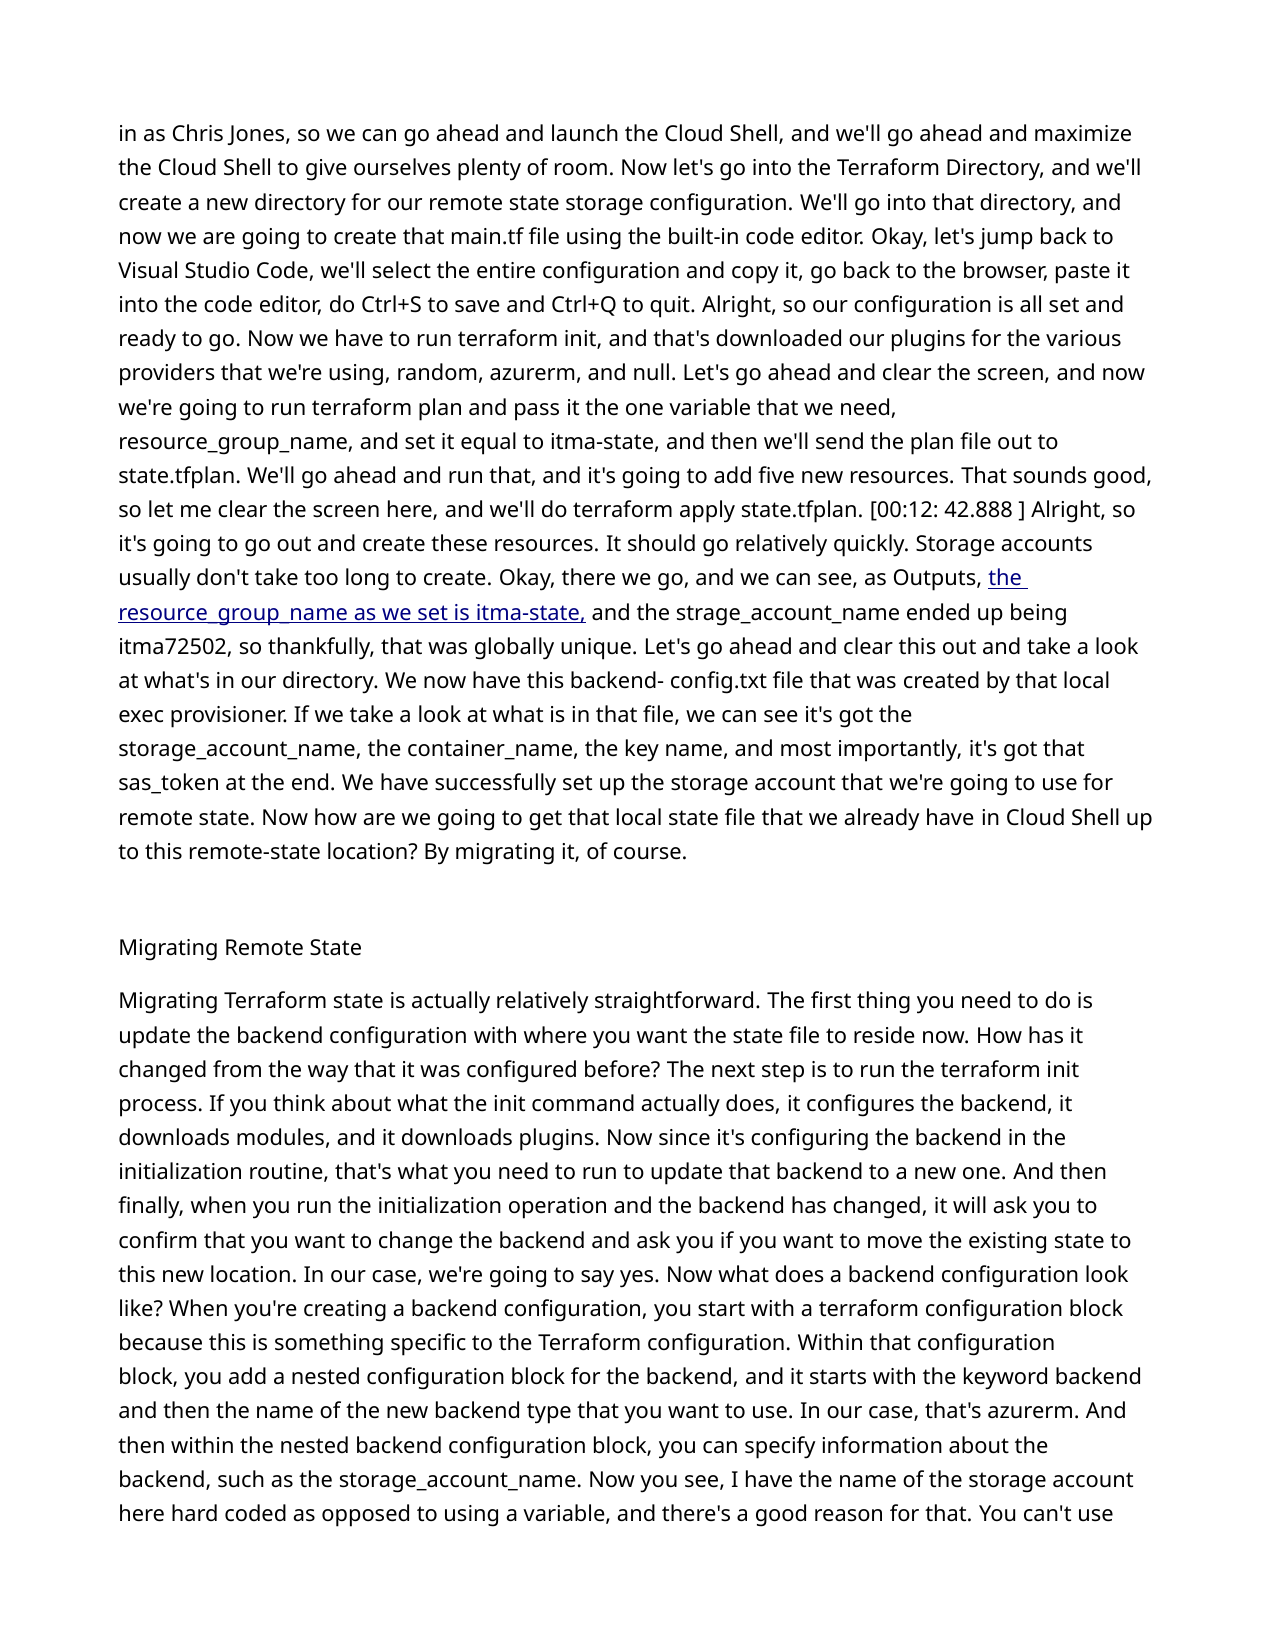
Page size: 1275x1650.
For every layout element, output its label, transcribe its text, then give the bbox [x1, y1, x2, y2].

subtitle Migrating Remote State [118, 932, 1157, 962]
text in as Chris Jones, so we can go ahead and launch the Cloud Shell, and we'll go ahead and maximize the Cloud Shell to give ourselves plenty of room. Now let's go into the Terraform Directory, and we'll create a new directory for our remote state storage configuration. We'll go into that directory, and now we are going to create that main.tf file using the built-in code editor. Okay, let's jump back to Visual Studio Code, we'll select the entire configuration and copy it, go back to the browser, paste it into the code editor, do Ctrl+S to save and Ctrl+Q to quit. Alright, so our configuration is all set and ready to go. Now we have to run terraform init, and that's downloaded our plugins for the various providers that we're using, random, azurerm, and null. Let's go ahead and clear the screen, and now we're going to run terraform plan and pass it the one variable that we need, resource_group_name, and set it equal to itma-state, and then we'll send the plan file out to state.tfplan. We'll go ahead and run that, and it's going to add five new resources. That sounds good, so let me clear the screen here, and we'll do terraform apply state.tfplan. [00:12: 42.888 ] Alright, so it's going to go out and create these resources. It should go relatively quickly. Storage accounts usually don't take too long to create. Okay, there we go, and we can see, as Outputs, the resource_group_name as we set is itma-state, and the strage_account_name ended up being itma72502, so thankfully, that was globally unique. Let's go ahead and clear this out and take a look at what's in our directory. We now have this backend- config.txt file that was created by that local exec provisioner. If we take a look at what is in that file, we can see it's got the storage_account_name, the container_name, the key name, and most importantly, it's got that sas_token at the end. We have successfully set up the storage account that we're going to use for remote state. Now how are we going to get that local state file that we already have in Cloud Shell up to this remote-state location? By migrating it, of course. [118, 118, 1157, 865]
text Migrating Terraform state is actually relatively straightforward. The first thing you need to do is update the backend configuration with where you want the state file to reside now. How has it changed from the way that it was configured before? The next step is to run the terraform init process. If you think about what the init command actually does, it configures the backend, it downloads modules, and it downloads plugins. Now since it's configuring the backend in the initialization routine, that's what you need to run to update that backend to a new one. And then finally, when you run the initialization operation and the backend has changed, it will ask you to confirm that you want to change the backend and ask you if you want to move the existing state to this new location. In our case, we're going to say yes. Now what does a backend configuration look like? When you're creating a backend configuration, you start with a terraform configuration block because this is something specific to the Terraform configuration. Within that configuration block, you add a nested configuration block for the backend, and it starts with the keyword backend and then the name of the new backend type that you want to use. In our case, that's azurerm. And then within the nested backend configuration block, you can specify information about the backend, such as the storage_account_name. Now you see, I have the name of the storage account here hard coded as opposed to using a variable, and there's a good reason for that. You can't use [118, 986, 1157, 1528]
